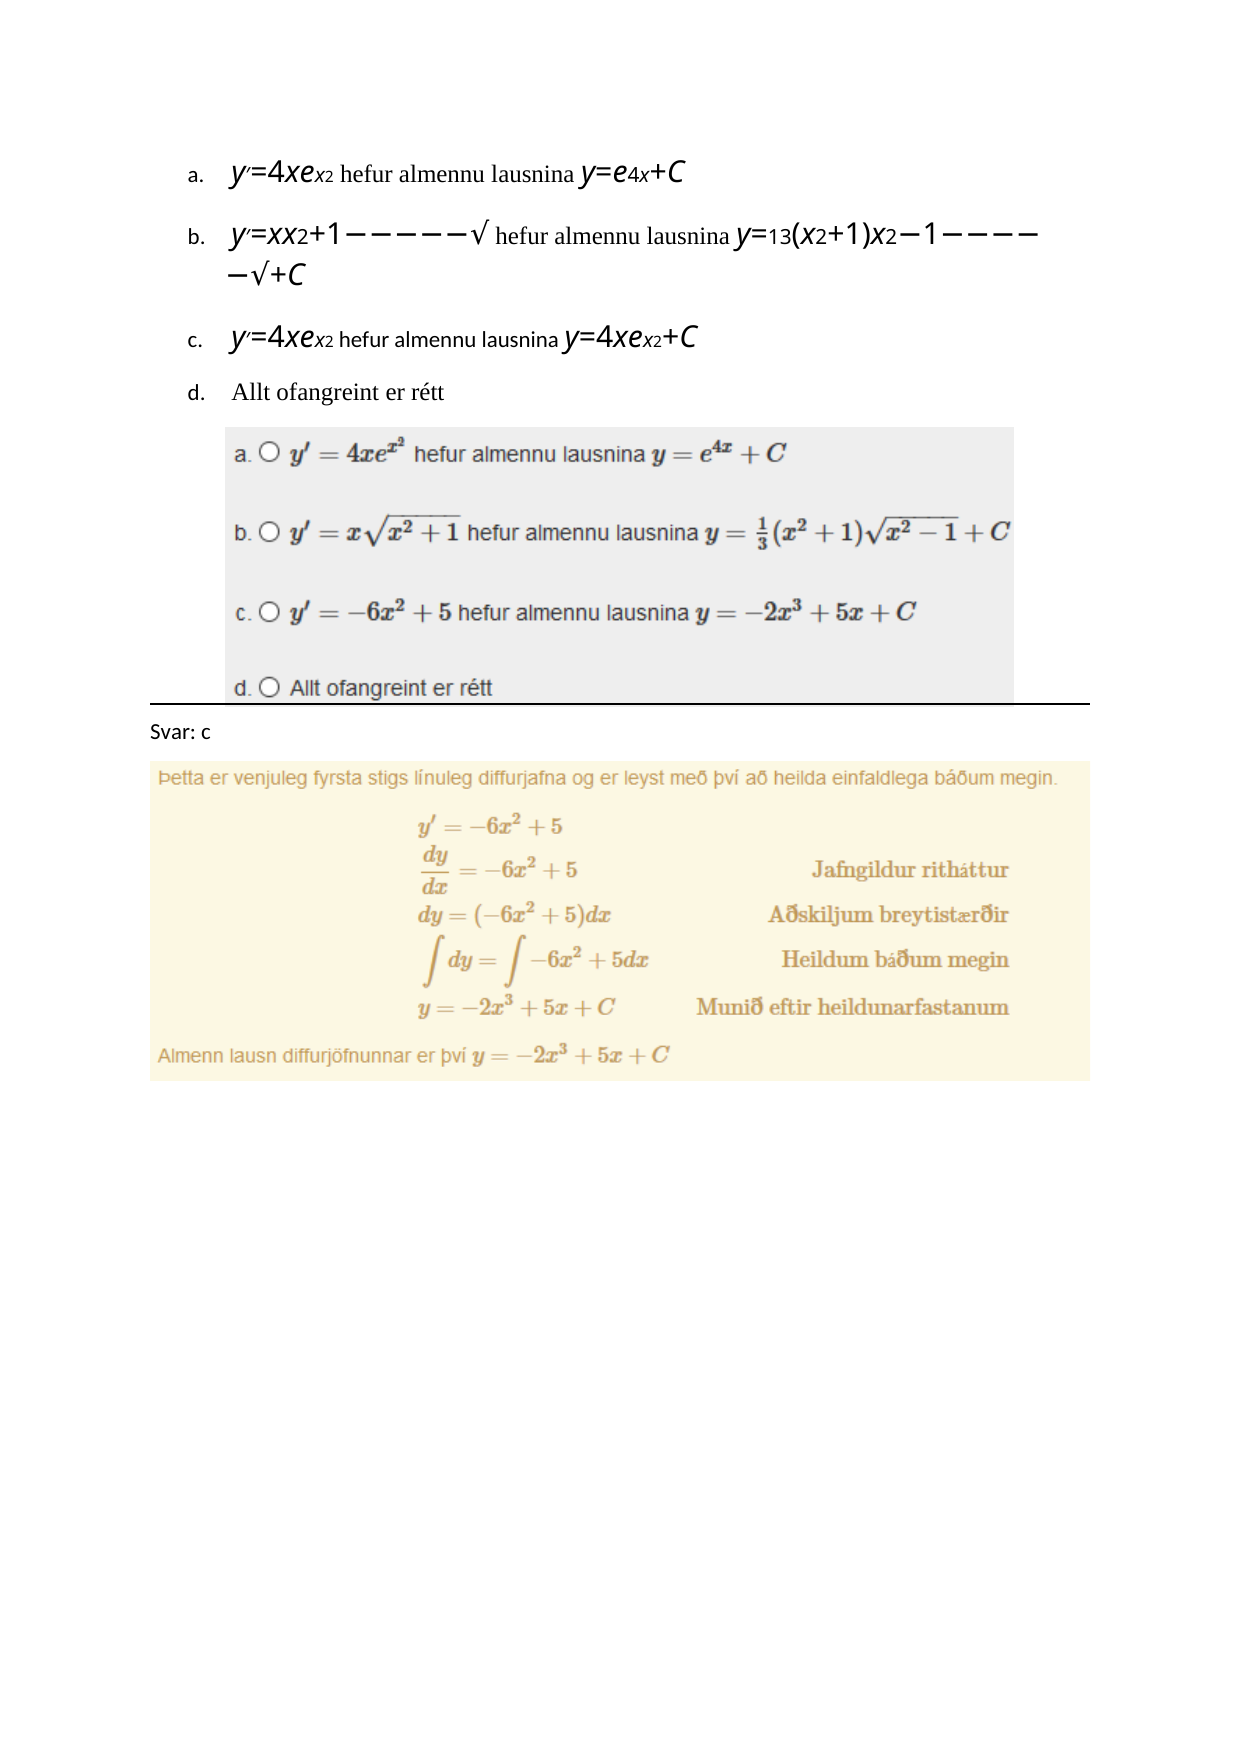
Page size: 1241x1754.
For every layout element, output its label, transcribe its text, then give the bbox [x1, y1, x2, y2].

picture [225, 427, 1014, 703]
list y′=4xex2 hefur almennu lausnina y=4xex2+C [187, 315, 1090, 356]
list y′=4xex2 hefur almennu lausnina y=e4x+C [187, 150, 1090, 191]
text Svar: c [150, 717, 1090, 745]
picture [150, 761, 1091, 1081]
list y′=xx2+1−−−−−√ hefur almennu lausnina y=13(x2+1)x2−1−−−−−√+C [187, 212, 1090, 294]
list Allt ofangreint er rétt [187, 377, 1090, 406]
